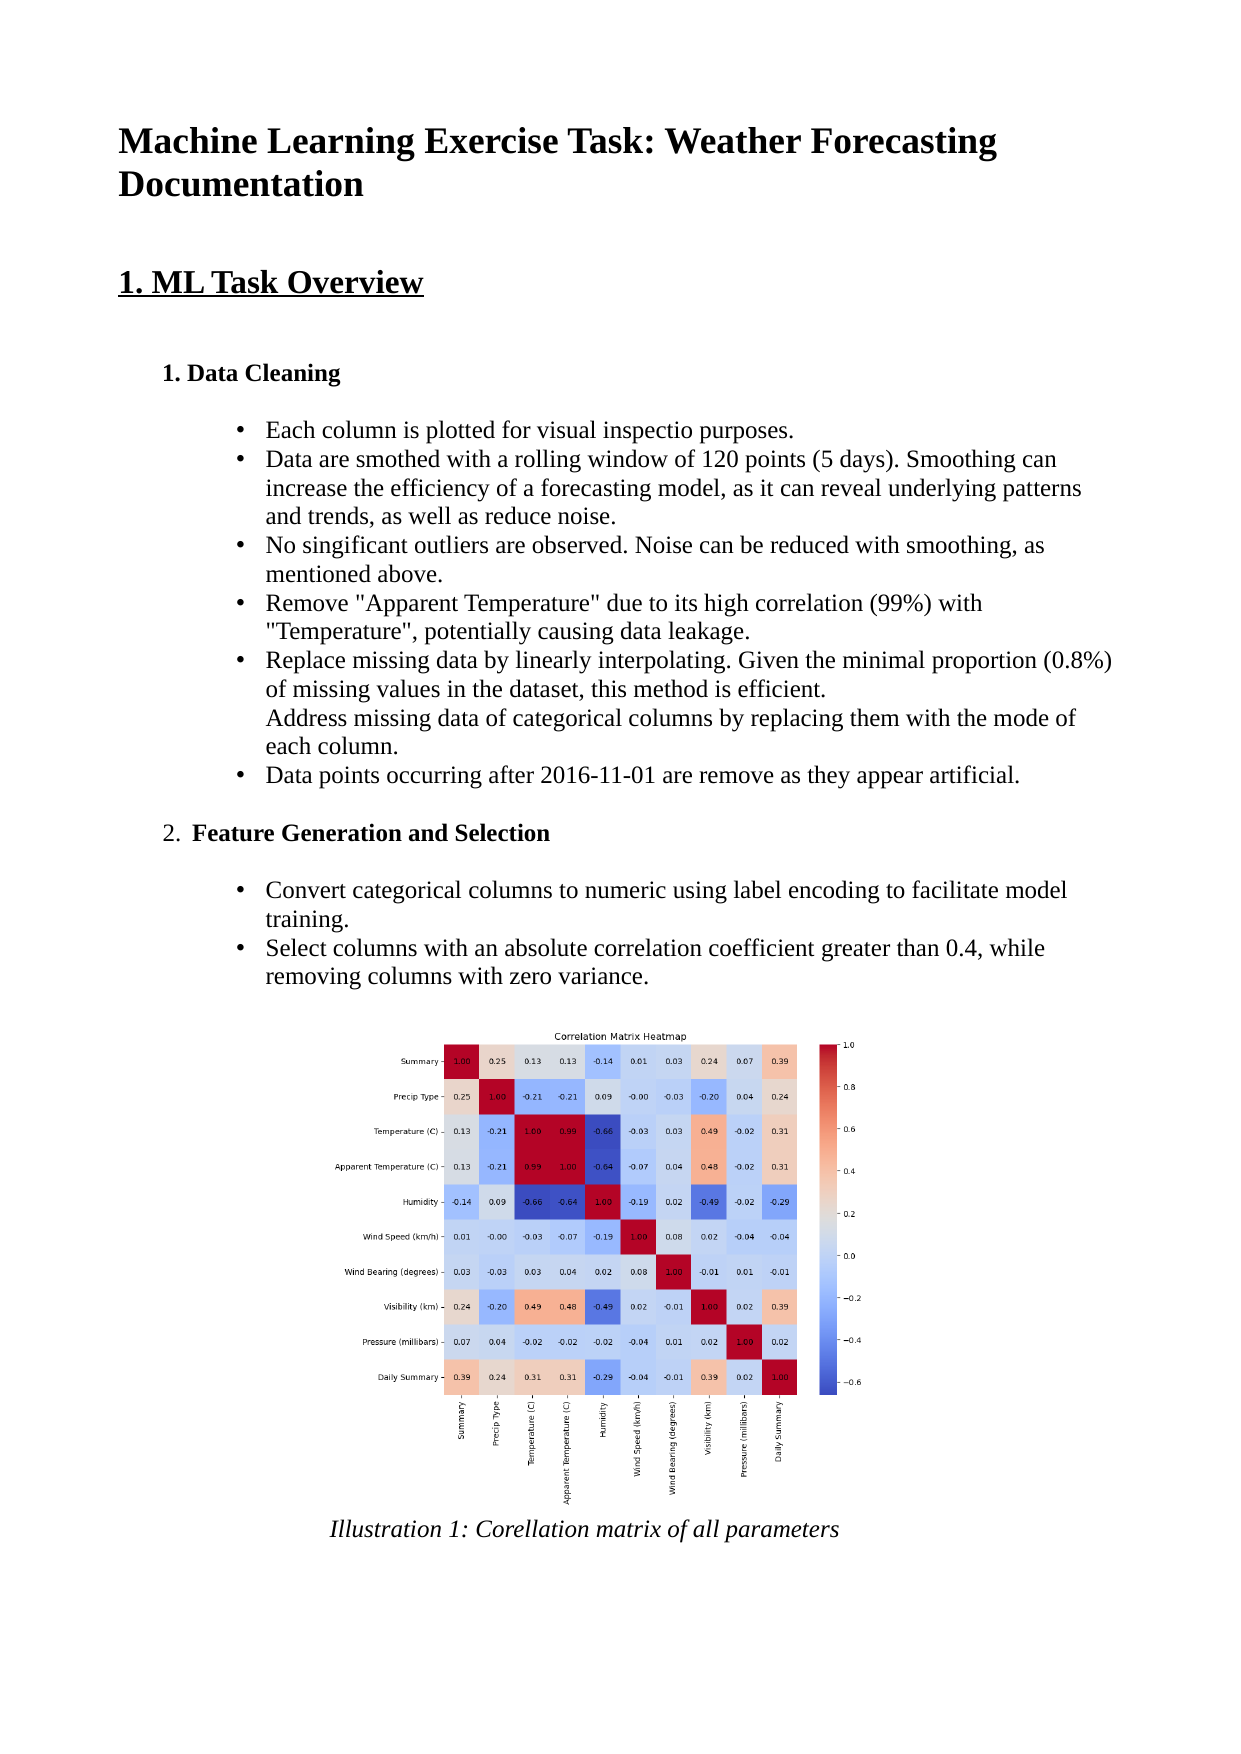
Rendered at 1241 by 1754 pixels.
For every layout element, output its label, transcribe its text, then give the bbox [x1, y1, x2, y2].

list Feature Generation and Selection [162, 818, 1122, 846]
picture [329, 1027, 867, 1509]
list Address missing data of categorical columns by replacing them with the mode of each column. [236, 703, 1122, 760]
list Data are smothed with a rolling window of 120 points (5 days). Smoothing can increase the efficiency of a forecasting model, as it can reveal underlying patterns and trends, as well as reduce noise. [236, 444, 1122, 530]
list No singificant outliers are observed. Noise can be reduced with smoothing, as mentioned above. [236, 530, 1122, 588]
list Replace missing data by linearly interpolating. Given the minimal proportion (0.8%) of missing values in the dataset, this method is efficient. [236, 645, 1122, 703]
list Data points occurring after 2016-11-01 are remove as they appear artificial. [236, 760, 1122, 789]
list Select columns with an absolute correlation coefficient greater than 0.4, while removing columns with zero variance. [236, 933, 1122, 990]
text 1. Data Cleaning [118, 358, 1122, 386]
text Illustration 1: Corellation matrix of all parameters [329, 1028, 927, 1543]
text 1. ML Task Overview [118, 262, 1122, 300]
list Remove "Apparent Temperature" due to its high correlation (99%) with "Temperature", potentially causing data leakage. [236, 588, 1122, 645]
list Convert categorical columns to numeric using label encoding to facilitate model training. [236, 875, 1122, 933]
list Each column is plotted for visual inspectio purposes. [236, 415, 1122, 444]
text Machine Learning Exercise Task: Weather Forecasting Documentation [118, 118, 1122, 204]
